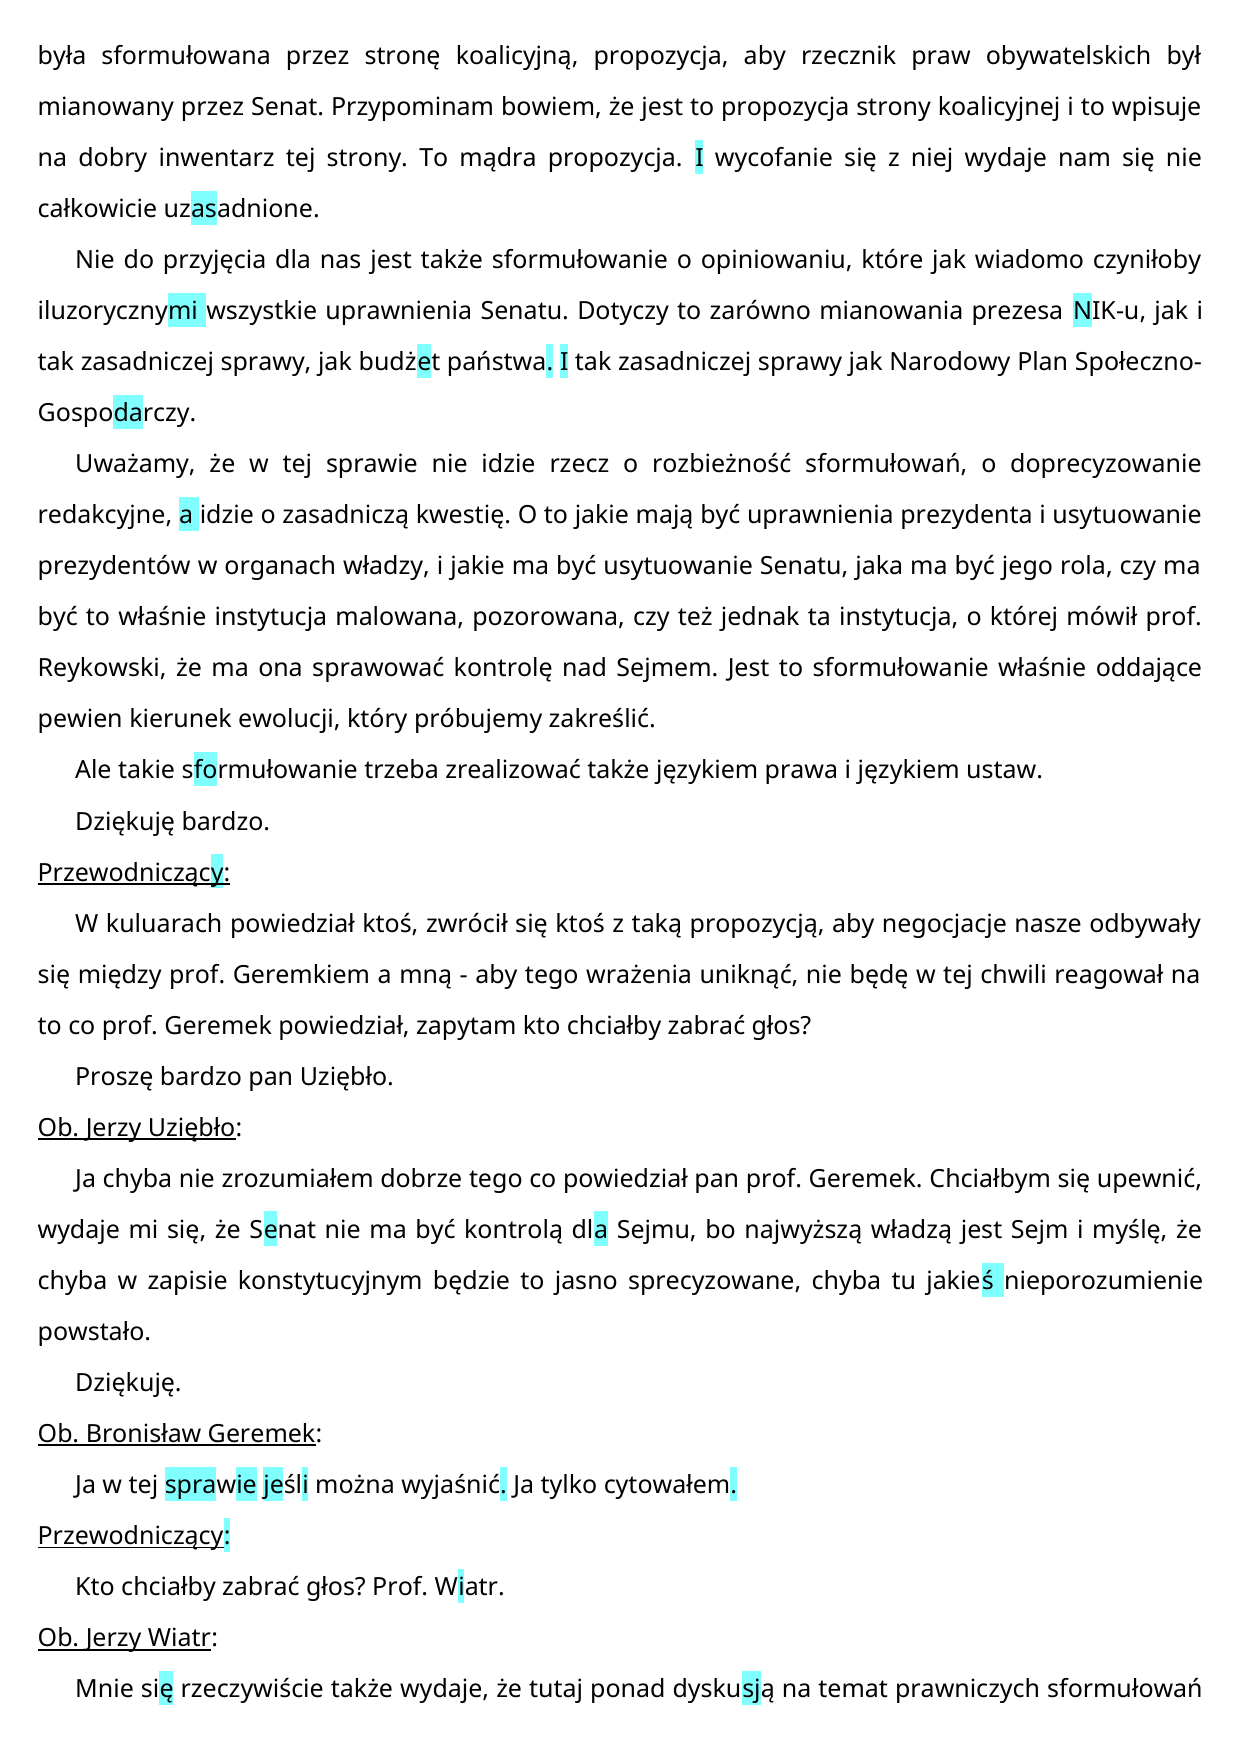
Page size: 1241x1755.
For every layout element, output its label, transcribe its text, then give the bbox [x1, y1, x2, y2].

text Kto chciałby zabrać głos? Prof. Wiatr. [37, 1569, 1203, 1603]
text Dziękuję. [37, 1364, 1203, 1399]
text W kuluarach powiedział ktoś, zwrócił się ktoś z taką propozycją, aby negocjacje nasze odbywały się między prof. Geremkiem a mną - aby tego wrażenia uniknąć, nie będę w tej chwili reagował na to co prof. Geremek powiedział, zapytam kto chciałby zabrać głos? [37, 905, 1203, 1041]
text Ja chyba nie zrozumiałem dobrze tego co powiedział pan prof. Geremek. Chciałbym się upewnić, wydaje mi się, że Senat nie ma być kontrolą dla Sejmu, bo najwyższą władzą jest Sejm i myślę, że chyba w zapisie konstytucyjnym będzie to jasno sprecyzowane, chyba tu jakieś nieporozumienie powstało. [37, 1160, 1203, 1348]
text Dziękuję bardzo. [37, 803, 1203, 837]
text Przewodniczący: [37, 854, 1203, 888]
text Przewodniczący: [37, 1518, 1203, 1552]
text była sformułowana przez stronę koalicyjną, propozycja, aby rzecznik praw obywatelskich był mianowany przez Senat. Przypominam bowiem, że jest to propozycja strony koalicyjnej i to wpisuje na dobry inwentarz tej strony. To mądra propozycja. I wycofanie się z niej wydaje nam się nie całkowicie uzasadnione. [37, 37, 1203, 225]
text Nie do przyjęcia dla nas jest także sformułowanie o opiniowaniu, które jak wiadomo czyniłoby iluzorycznymi wszystkie uprawnienia Senatu. Dotyczy to zarówno mianowania prezesa NIK-u, jak i tak zasadniczej sprawy, jak budżet państwa. I tak zasadniczej sprawy jak Narodowy Plan Społeczno-Gospodarczy. [37, 242, 1203, 429]
text Proszę bardzo pan Uziębło. [37, 1058, 1203, 1092]
text Ja w tej sprawie jeśli można wyjaśnić. Ja tylko cytowałem. [37, 1467, 1203, 1501]
text Mnie się rzeczywiście także wydaje, że tutaj ponad dyskusją na temat prawniczych sformułowań [37, 1671, 1203, 1705]
text Ob. Bronisław Geremek: [37, 1416, 1203, 1450]
text Uważamy, że w tej sprawie nie idzie rzecz o rozbieżność sformułowań, o doprecyzowanie redakcyjne, a idzie o zasadniczą kwestię. O to jakie mają być uprawnienia prezydenta i usytuowanie prezydentów w organach władzy, i jakie ma być usytuowanie Senatu, jaka ma być jego rola, czy ma być to właśnie instytucja malowana, pozorowana, czy też jednak ta instytucja, o której mówił prof. Reykowski, że ma ona sprawować kontrolę nad Sejmem. Jest to sformułowanie właśnie oddające pewien kierunek ewolucji, który próbujemy zakreślić. [37, 446, 1203, 735]
text Ob. Jerzy Wiatr: [37, 1620, 1203, 1654]
text Ale takie sformułowanie trzeba zrealizować także językiem prawa i językiem ustaw. [37, 752, 1203, 786]
text Ob. Jerzy Uziębło: [37, 1109, 1203, 1143]
